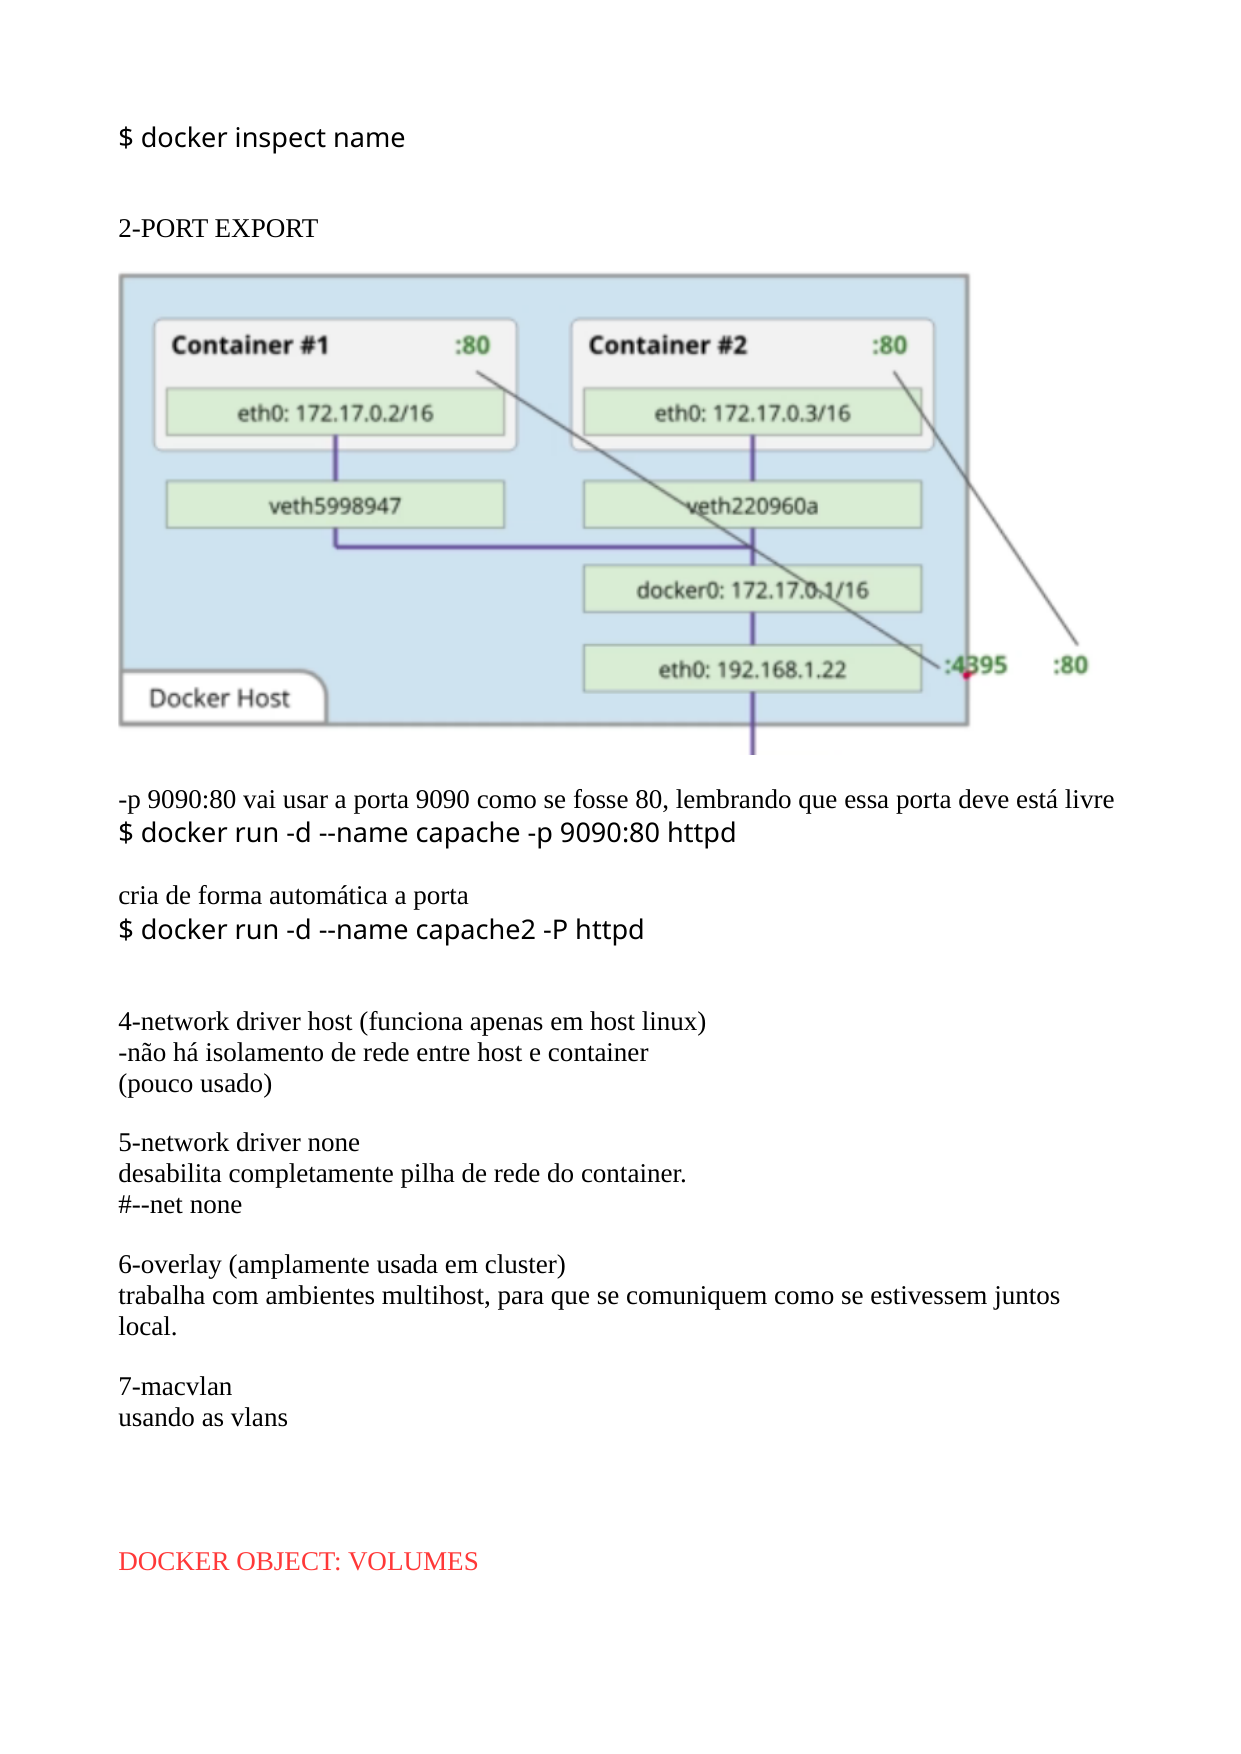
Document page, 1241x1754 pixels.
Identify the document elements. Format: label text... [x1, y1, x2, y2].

text $ docker run -d --name capache -p 9090:80 httpd [118, 814, 1122, 879]
text trabalha com ambientes multihost, para que se comuniquem como se estivessem juntos local. [118, 1279, 1122, 1342]
text -não há isolamento de rede entre host e container [118, 1036, 1122, 1067]
text 6-overlay (amplamente usada em cluster) [118, 1248, 1122, 1279]
text desabilita completamente pilha de rede do container. [118, 1157, 1122, 1189]
text $ docker inspect name [118, 118, 1122, 155]
text 2-PORT EXPORT [118, 212, 1122, 243]
text 7-macvlan [118, 1370, 1122, 1401]
text #--net none [118, 1189, 1122, 1220]
text cria de forma automática a porta [118, 879, 1122, 911]
text 4-network driver host (funciona apenas em host linux) [118, 1004, 1122, 1036]
text 5-network driver none [118, 1126, 1122, 1157]
text DOCKER OBJECT: VOLUMES [118, 1546, 1122, 1577]
text (pouco usado) [118, 1067, 1122, 1098]
text usando as vlans [118, 1401, 1122, 1432]
text $ docker run -d --name capache2 -P httpd [118, 911, 1122, 976]
text -p 9090:80 vai usar a porta 9090 como se fosse 80, lembrando que essa porta deve está livre [118, 783, 1122, 814]
picture [118, 271, 1123, 755]
